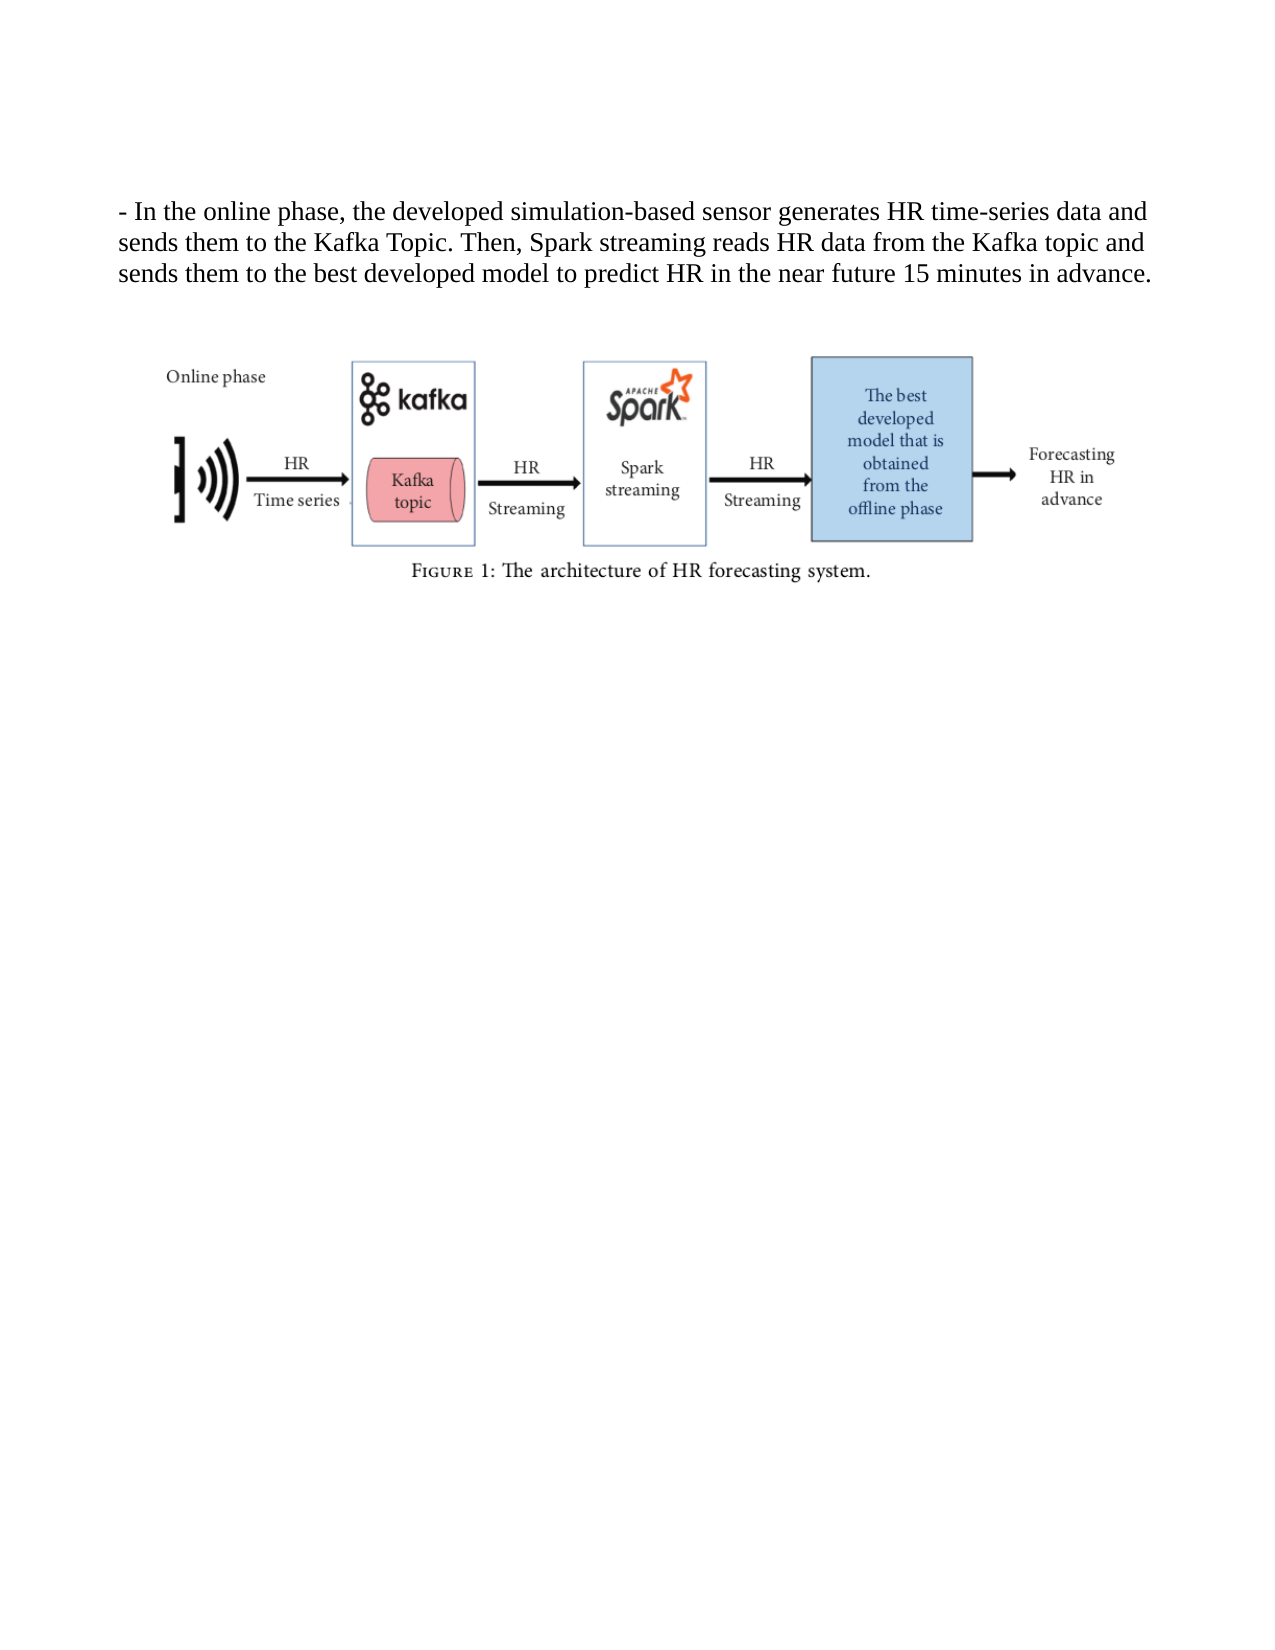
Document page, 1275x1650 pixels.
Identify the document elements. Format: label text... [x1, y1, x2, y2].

text - In the online phase, the developed simulation-based sensor generates HR time-series data and [118, 195, 1157, 226]
picture [118, 326, 1157, 599]
text sends them to the Kafka Topic. Then, Spark streaming reads HR data from the Kafka topic and sends them to the best developed model to predict HR in the near future 15 minutes in advance. [118, 226, 1157, 288]
